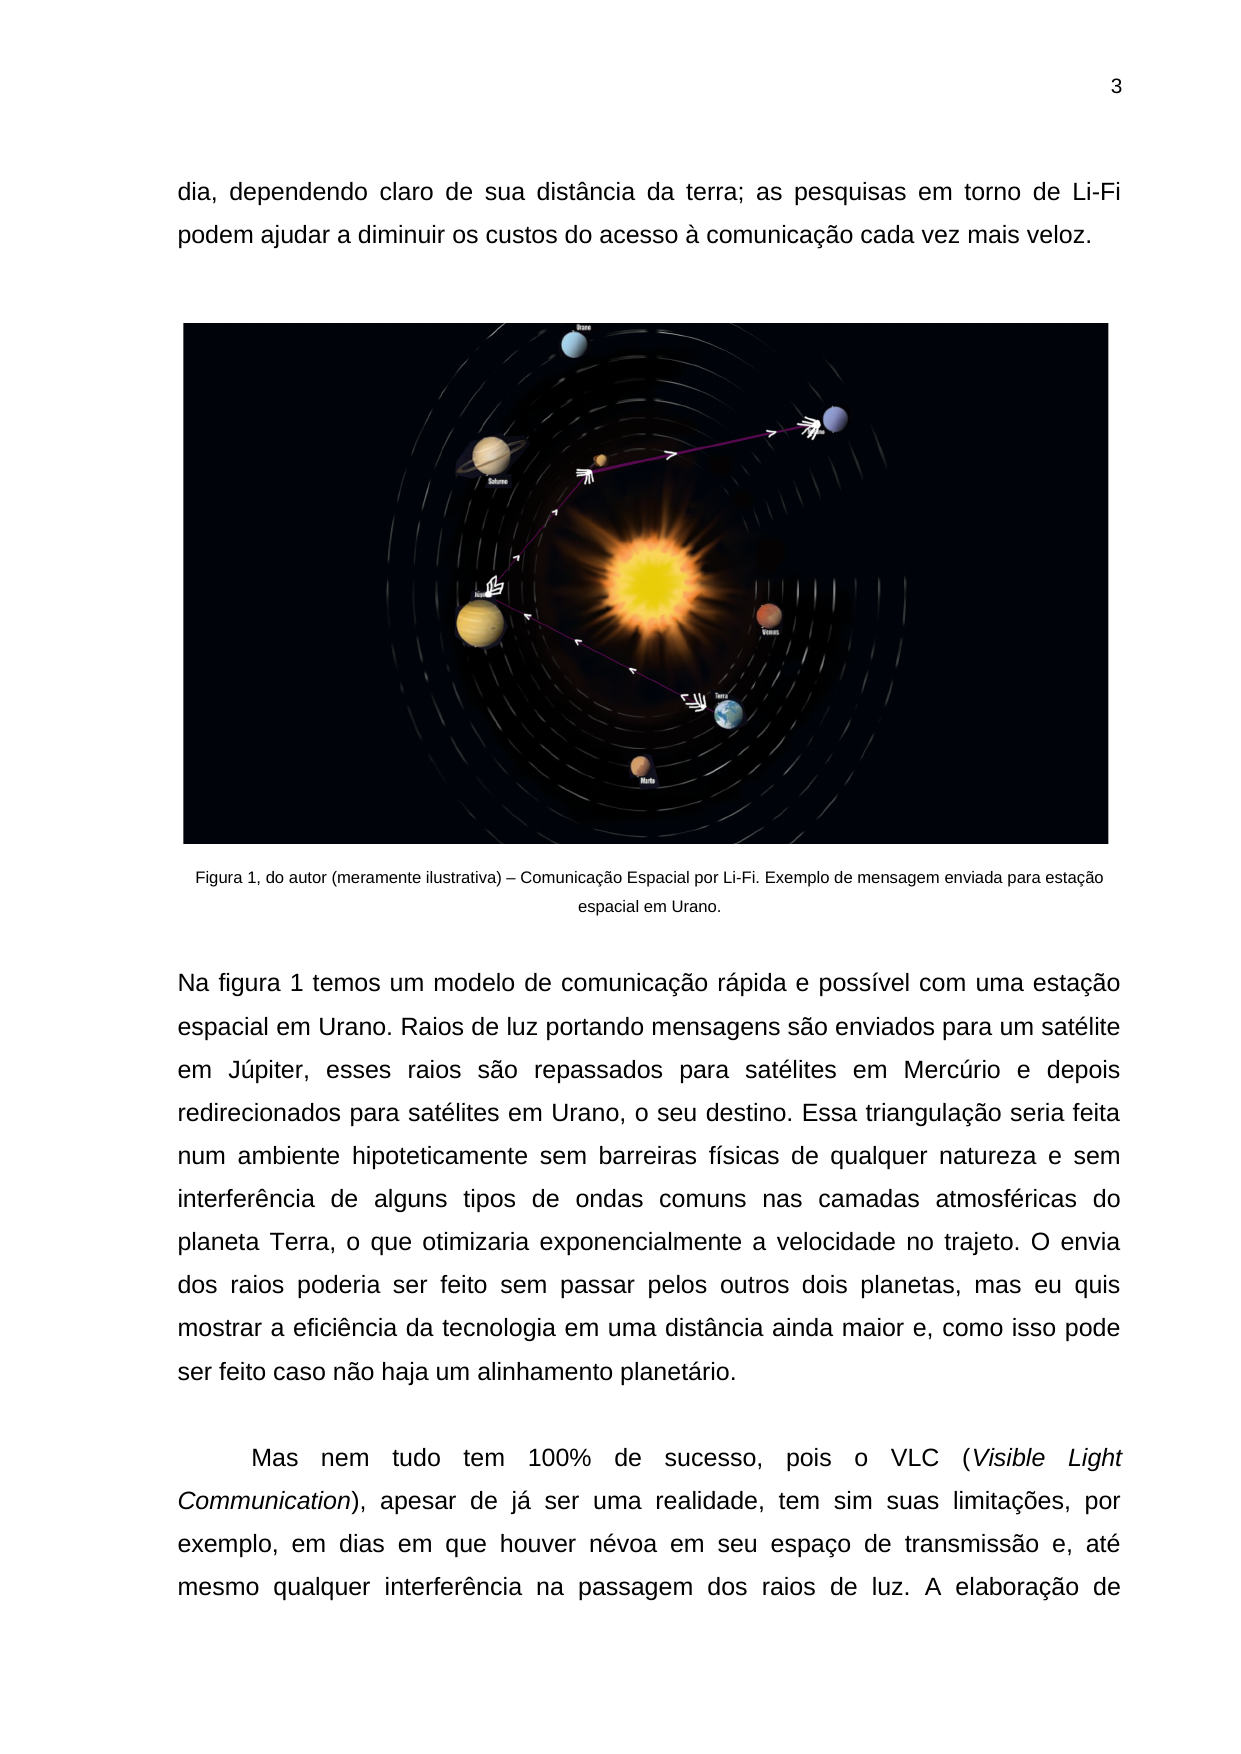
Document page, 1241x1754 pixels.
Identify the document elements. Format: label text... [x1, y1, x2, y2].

text dia, dependendo claro de sua distância da terra; as pesquisas em torno de Li-Fi podem ajudar a diminuir os custos do acesso à comunicação cada vez mais veloz. [177, 177, 1122, 249]
text Figura 1, do autor (meramente ilustrativa) – Comunicação Espacial por Li-Fi. Exemplo de mensagem enviada para estação espacial em Urano. [177, 307, 1122, 916]
picture [183, 323, 1109, 844]
text Mas nem tudo tem 100% de sucesso, pois o VLC (Visible Light Communication), apesar de já ser uma realidade, tem sim suas limitações, por exemplo, em dias em que houver névoa em seu espaço de transmissão e, até mesmo qualquer interferência na passagem dos raios de luz. A elaboração de [177, 1443, 1122, 1601]
text Na figura 1 temos um modelo de comunicação rápida e possível com uma estação espacial em Urano. Raios de luz portando mensagens são enviados para um satélite em Júpiter, esses raios são repassados para satélites em Mercúrio e depois redirecionados para satélites em Urano, o seu destino. Essa triangulação seria feita num ambiente hipoteticamente sem barreiras físicas de qualquer natureza e sem interferência de alguns tipos de ondas comuns nas camadas atmosféricas do planeta Terra, o que otimizaria exponencialmente a velocidade no trajeto. O envia dos raios poderia ser feito sem passar pelos outros dois planetas, mas eu quis mostrar a eficiência da tecnologia em uma distância ainda maior e, como isso pode ser feito caso não haja um alinhamento planetário. [177, 968, 1122, 1385]
